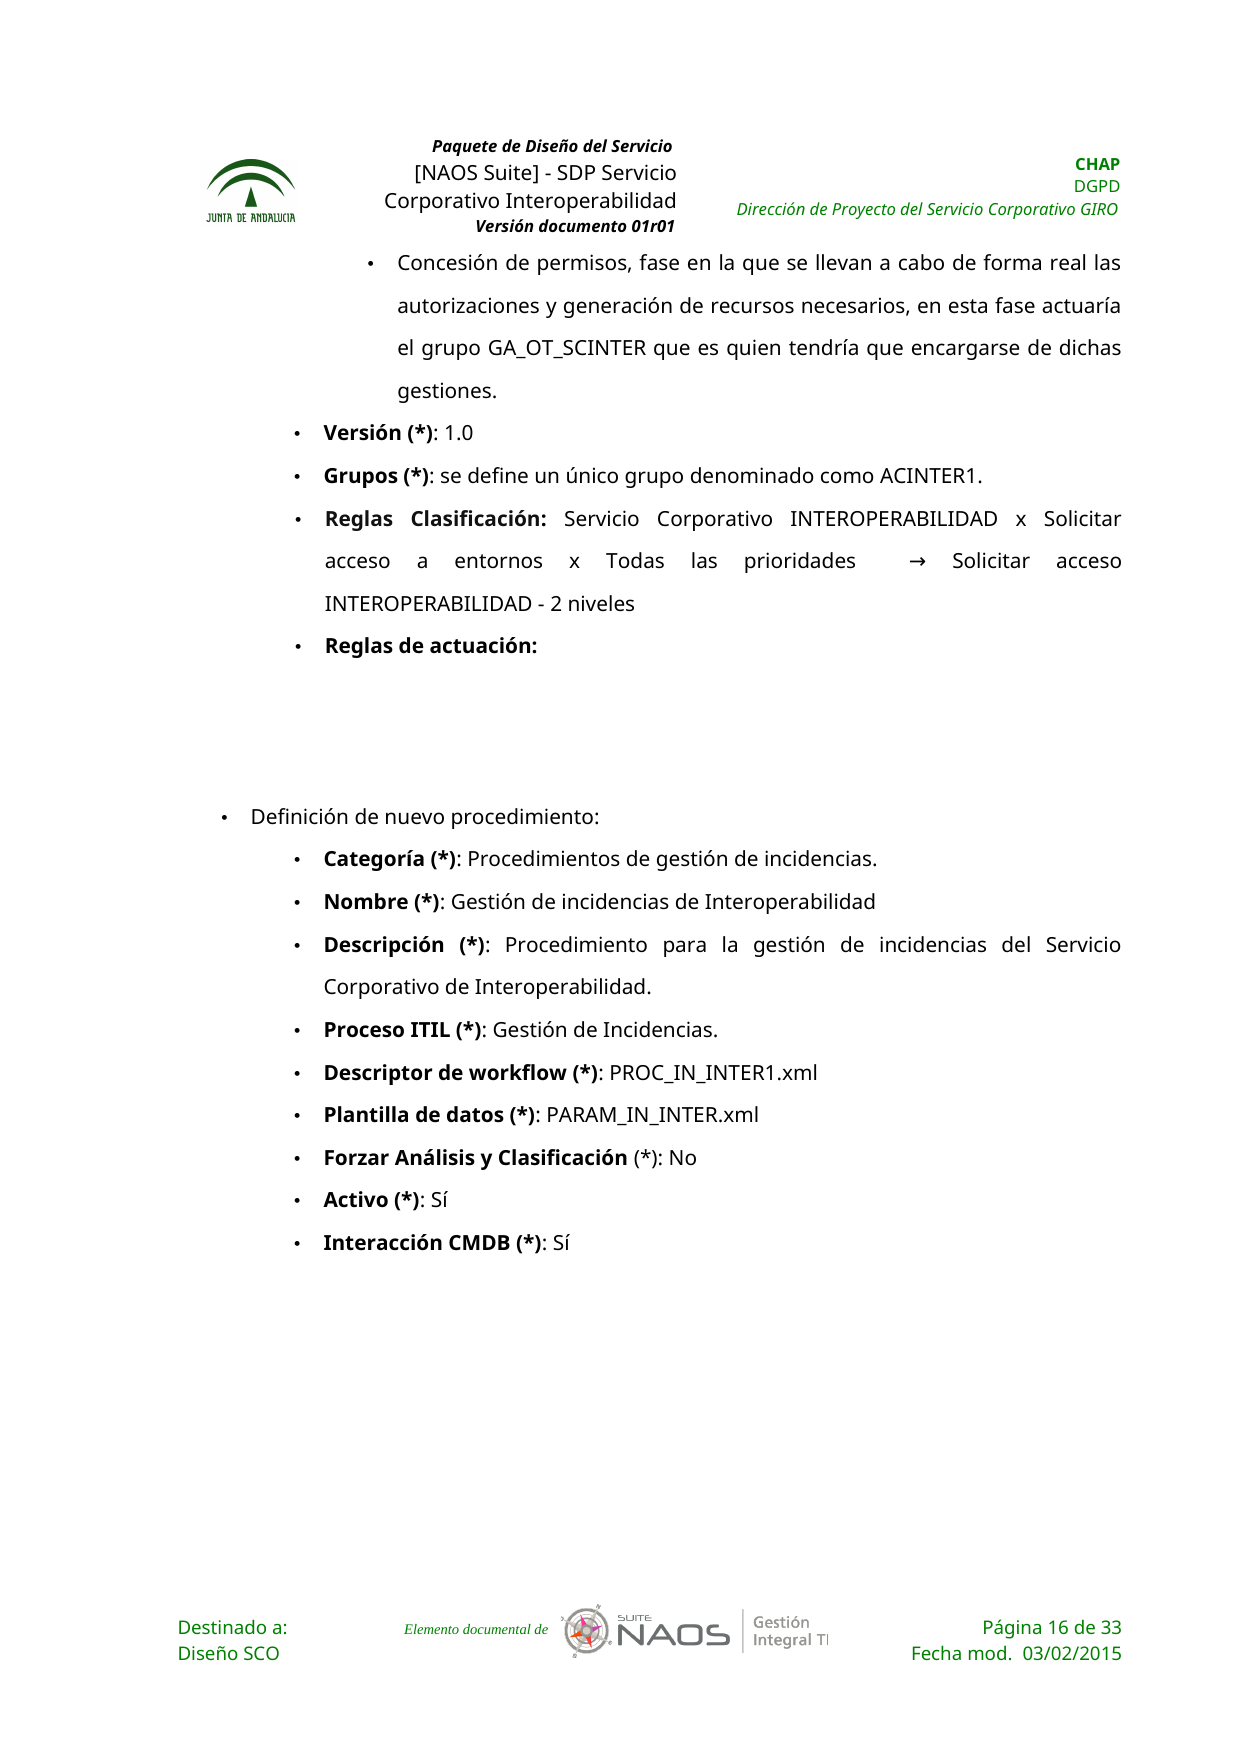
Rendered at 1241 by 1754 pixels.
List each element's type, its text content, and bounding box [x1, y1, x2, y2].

list Forzar Análisis y Clasificación (*): No [294, 1143, 1122, 1171]
list Concesión de permisos, fase en la que se llevan a cabo de forma real las autorizaciones y generación de recursos necesarios, en esta fase actuaría el grupo GA_OT_SCINTER que es quien tendría que encargarse de dichas gestiones. [367, 248, 1122, 404]
list Descripción (*): Procedimiento para la gestión de incidencias del Servicio Corporativo de Interoperabilidad. [294, 930, 1122, 1001]
picture [560, 1604, 829, 1658]
list Interacción CMDB (*): Sí [294, 1228, 1122, 1256]
list Nombre (*): Gestión de incidencias de Interoperabilidad [294, 887, 1122, 916]
picture [201, 159, 298, 226]
list Reglas de actuación: [295, 632, 1122, 660]
list Categoría (*): Procedimientos de gestión de incidencias. [294, 844, 1122, 873]
list Reglas Clasificación: Servicio Corporativo INTEROPERABILIDAD x Solicitar acceso a entornos x Todas las prioridades → Solicitar acceso INTEROPERABILIDAD - 2 niveles [295, 504, 1122, 617]
list Proceso ITIL (*): Gestión de Incidencias. [294, 1015, 1122, 1043]
list Descriptor de workflow (*): PROC_IN_INTER1.xml [294, 1058, 1122, 1086]
list Plantilla de datos (*): PARAM_IN_INTER.xml [294, 1100, 1122, 1129]
list Definición de nuevo procedimiento: [221, 802, 1122, 830]
list Grupos (*): se define un único grupo denominado como ACINTER1. [294, 461, 1122, 489]
list Versión (*): 1.0 [294, 418, 1122, 447]
list Activo (*): Sí [294, 1185, 1122, 1214]
